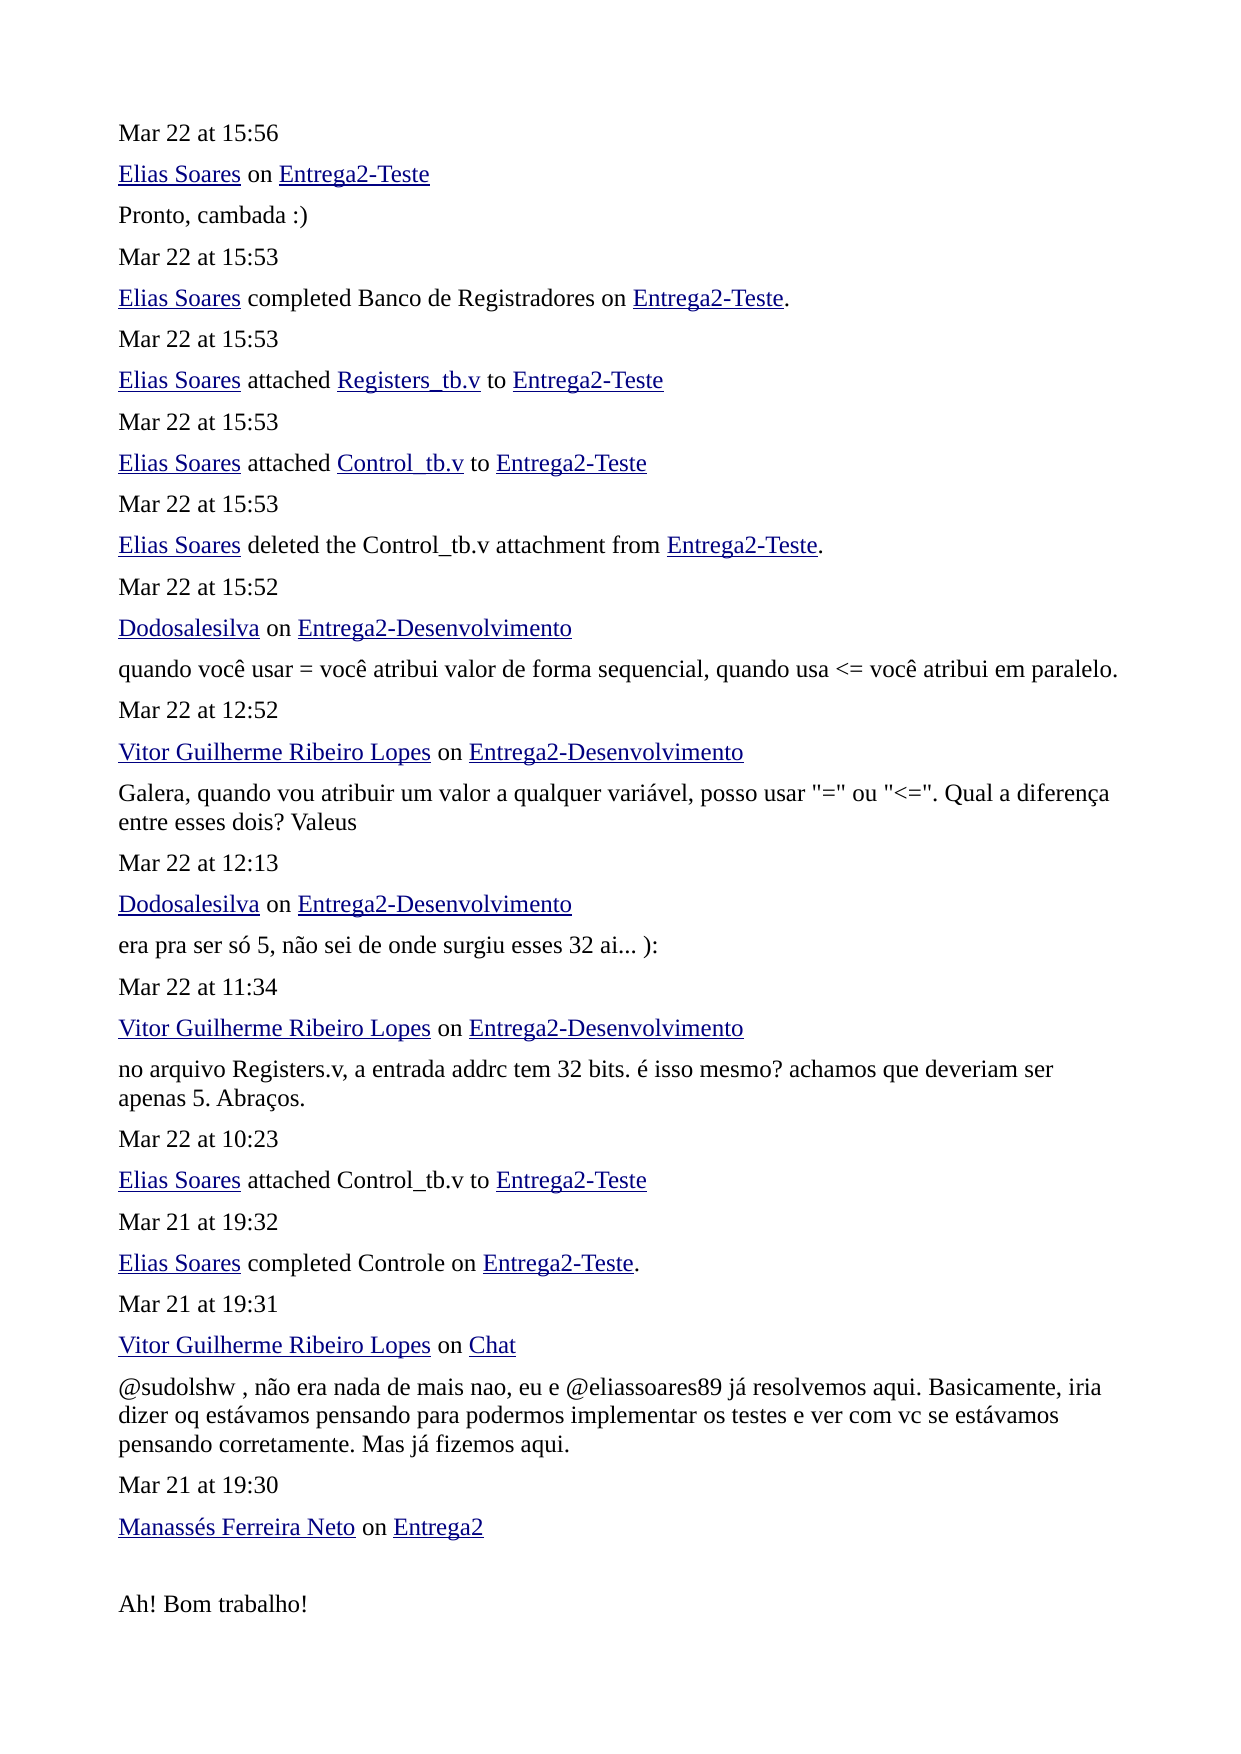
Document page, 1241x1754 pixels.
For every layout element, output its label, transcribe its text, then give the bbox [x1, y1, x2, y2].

text Mar 21 at 19:31 [118, 1289, 1122, 1318]
text Mar 22 at 15:52 [118, 572, 1122, 601]
text Mar 22 at 12:13 [118, 848, 1122, 877]
text Dodosalesilva on Entrega2-Desenvolvimento [118, 613, 1122, 642]
text Mar 22 at 10:23 [118, 1124, 1122, 1153]
text Mar 22 at 15:53 [118, 489, 1122, 518]
text quando você usar = você atribui valor de forma sequencial, quando usa <= você atribui em paralelo. [118, 654, 1122, 683]
text Mar 22 at 15:53 [118, 324, 1122, 353]
text Mar 22 at 15:56 [118, 118, 1122, 147]
text Mar 22 at 15:53 [118, 407, 1122, 436]
text Vitor Guilherme Ribeiro Lopes on Entrega2-Desenvolvimento [118, 1013, 1122, 1042]
text Mar 22 at 12:52 [118, 696, 1122, 724]
text Mar 22 at 15:53 [118, 242, 1122, 271]
text Elias Soares attached Control_tb.v to Entrega2-Teste [118, 1166, 1122, 1194]
text Galera, quando vou atribuir um valor a qualquer variável, posso usar "=" ou "<=". Qual a diferença entre esses dois? Valeus [118, 778, 1122, 836]
text Elias Soares completed Banco de Registradores on Entrega2-Teste. [118, 283, 1122, 312]
text Elias Soares attached Registers_tb.v to Entrega2-Teste [118, 366, 1122, 394]
text Elias Soares on Entrega2-Teste [118, 159, 1122, 188]
text Mar 22 at 11:34 [118, 972, 1122, 1001]
text Mar 21 at 19:32 [118, 1207, 1122, 1236]
text Vitor Guilherme Ribeiro Lopes on Entrega2-Desenvolvimento [118, 737, 1122, 766]
text Elias Soares attached Control_tb.v to Entrega2-Teste [118, 448, 1122, 477]
text Dodosalesilva on Entrega2-Desenvolvimento [118, 889, 1122, 918]
text era pra ser só 5, não sei de onde surgiu esses 32 ai... ): [118, 931, 1122, 959]
text @sudolshw , não era nada de mais nao, eu e @eliassoares89 já resolvemos aqui. Basicamente, iria dizer oq estávamos pensando para podermos implementar os testes e ver com vc se estávamos pensando corretamente. Mas já fizemos aqui. [118, 1372, 1122, 1458]
text Vitor Guilherme Ribeiro Lopes on Chat [118, 1331, 1122, 1359]
text no arquivo Registers.v, a entrada addrc tem 32 bits. é isso mesmo? achamos que deveriam ser apenas 5. Abraços. [118, 1054, 1122, 1112]
text Mar 21 at 19:30 [118, 1471, 1122, 1499]
text Manassés Ferreira Neto on Entrega2 [118, 1512, 1122, 1541]
text Elias Soares deleted the Control_tb.v attachment from Entrega2-Teste. [118, 531, 1122, 559]
text Pronto, cambada :) [118, 201, 1122, 229]
text Ah! Bom trabalho! [118, 1553, 1122, 1617]
text Elias Soares completed Controle on Entrega2-Teste. [118, 1248, 1122, 1277]
